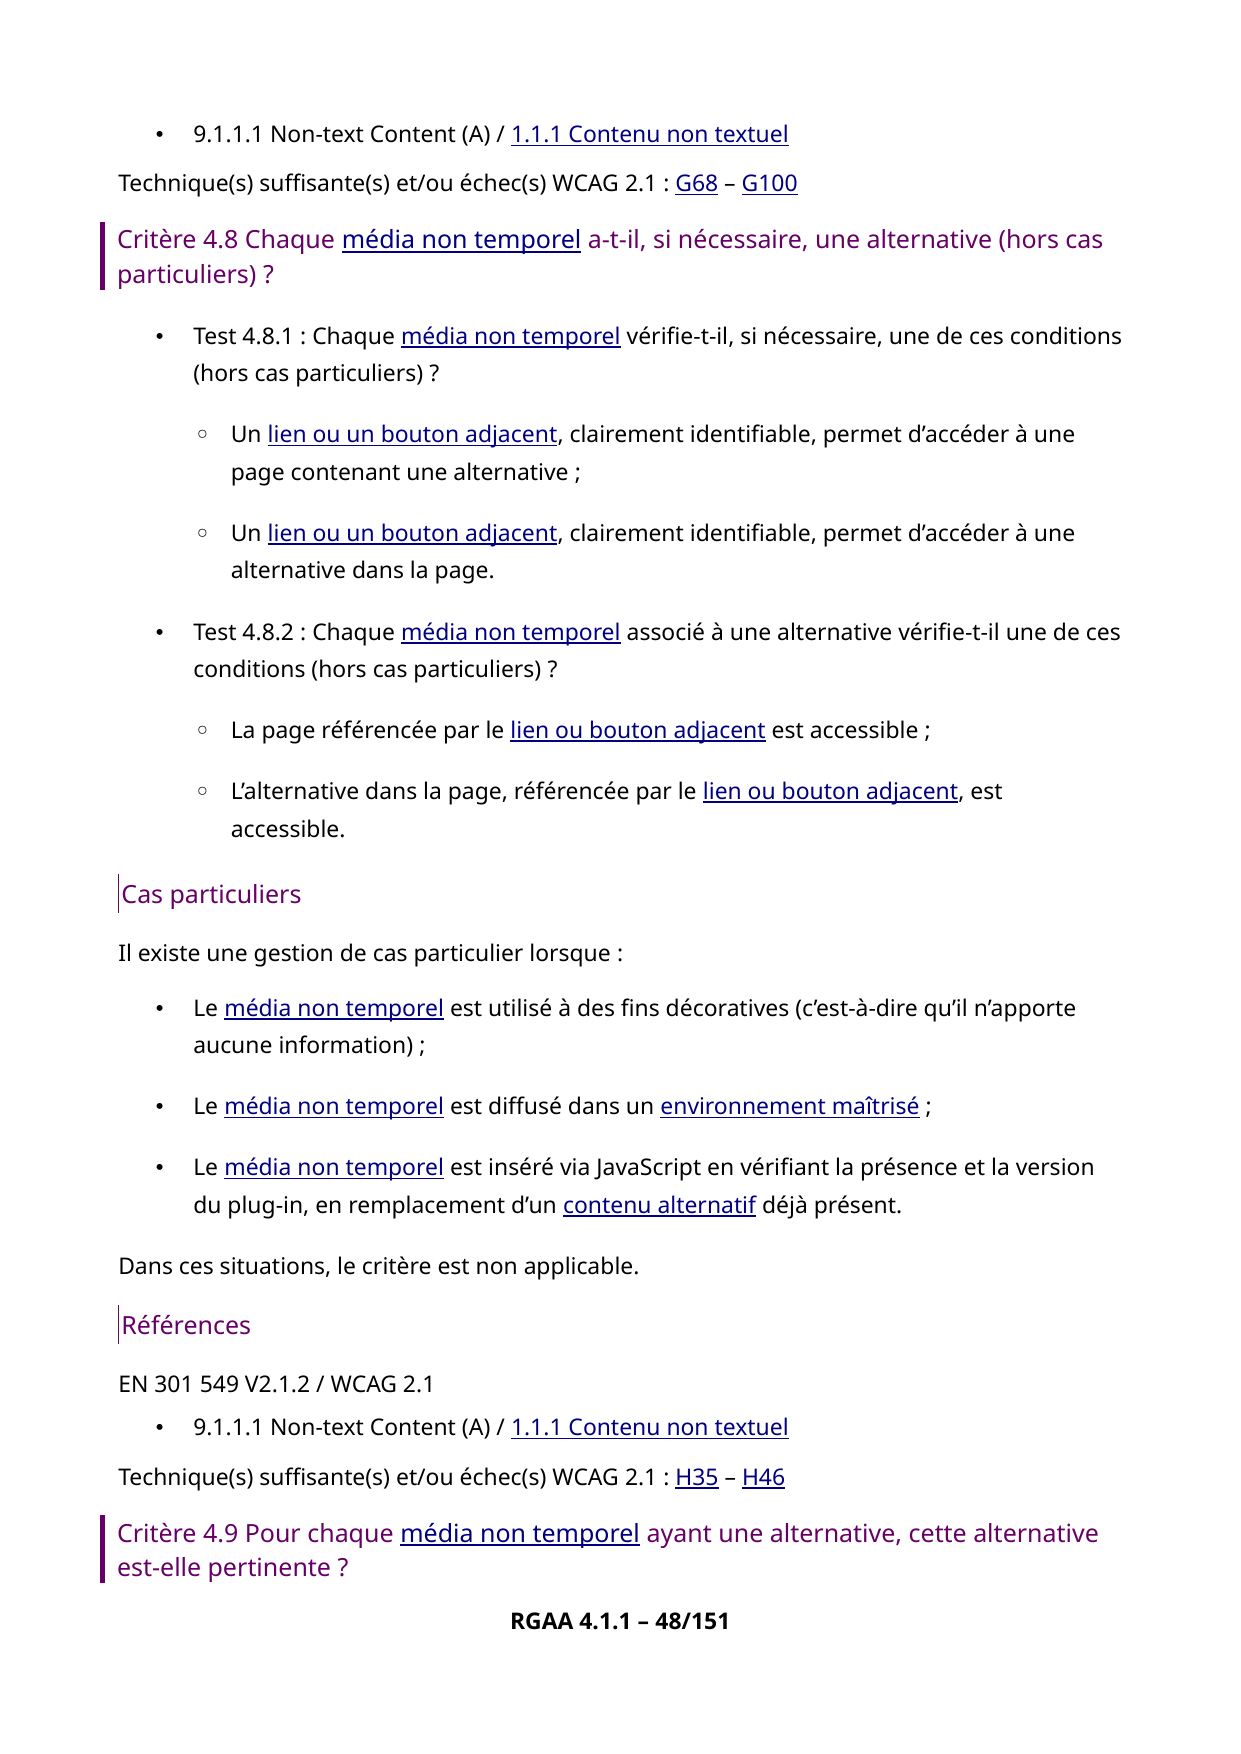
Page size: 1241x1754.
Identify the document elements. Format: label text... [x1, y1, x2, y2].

list Test 4.8.2 : Chaque média non temporel associé à une alternative vérifie-t-il une de ces conditions (hors cas particuliers) ? [156, 615, 1122, 684]
list 9.1.1.1 Non-text Content (A) / 1.1.1 Contenu non textuel [156, 118, 1122, 149]
text Technique(s) suffisante(s) et/ou échec(s) WCAG 2.1 : G68 – G100 [118, 167, 1122, 199]
subtitle Critère 4.8 Chaque média non temporel a-t-il, si nécessaire, une alternative (hors cas particuliers) ? [105, 222, 1122, 290]
list Le média non temporel est inséré via JavaScript en vérifiant la présence et la version du plug-in, en remplacement d’un contenu alternatif déjà présent. [156, 1151, 1122, 1220]
list Le média non temporel est diffusé dans un environnement maîtrisé ; [156, 1090, 1122, 1122]
list Le média non temporel est utilisé à des fins décoratives (c’est-à-dire qu’il n’apporte aucune information) ; [156, 992, 1122, 1061]
list 9.1.1.1 Non-text Content (A) / 1.1.1 Contenu non textuel [156, 1411, 1122, 1442]
list Test 4.8.1 : Chaque média non temporel vérifie-t-il, si nécessaire, une de ces conditions (hors cas particuliers) ? [156, 320, 1122, 388]
list Un lien ou un bouton adjacent, clairement identifiable, permet d’accéder à une alternative dans la page. [193, 517, 1122, 586]
list L’alternative dans la page, référencée par le lien ou bouton adjacent, est accessible. [193, 775, 1122, 844]
list La page référencée par le lien ou bouton adjacent est accessible ; [193, 714, 1122, 745]
list Un lien ou un bouton adjacent, clairement identifiable, permet d’accéder à une page contenant une alternative ; [193, 418, 1122, 487]
text Technique(s) suffisante(s) et/ou échec(s) WCAG 2.1 : H35 – H46 [118, 1460, 1122, 1492]
subtitle Cas particuliers [118, 873, 1122, 913]
text EN 301 549 V2.1.2 / WCAG 2.1 [118, 1368, 1122, 1399]
subtitle Références [119, 1305, 1122, 1344]
text Il existe une gestion de cas particulier lorsque : [118, 937, 1122, 968]
text Dans ces situations, le critère est non applicable. [118, 1250, 1122, 1281]
subtitle Critère 4.9 Pour chaque média non temporel ayant une alternative, cette alternative est-elle pertinente ? [105, 1515, 1122, 1583]
